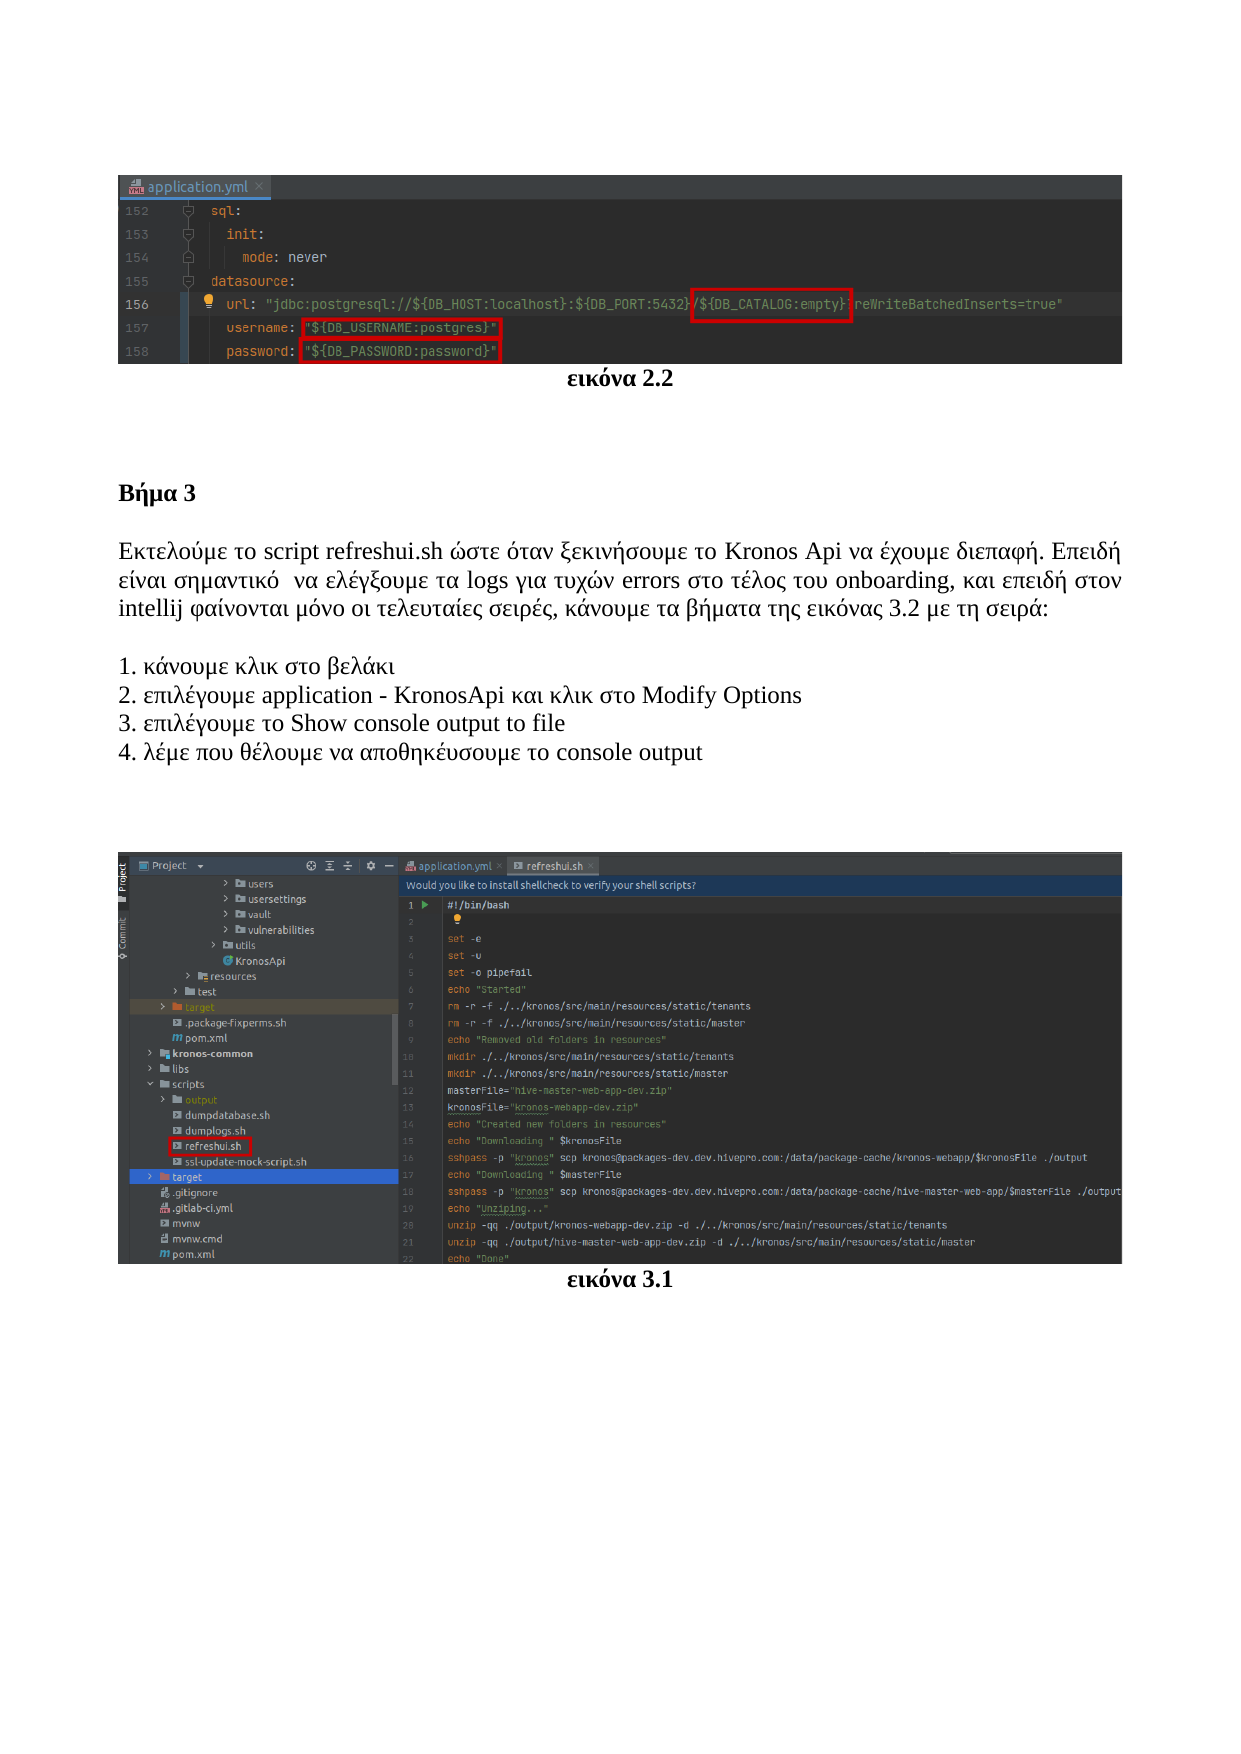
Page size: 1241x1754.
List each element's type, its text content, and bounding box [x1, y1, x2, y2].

text 3. επιλέγουμε το Show console output to file [118, 708, 1122, 737]
text εικόνα 3.1 [118, 1264, 1122, 1292]
text εικόνα 2.2 [118, 364, 1122, 392]
text 1. κάνουμε κλικ στο βελάκι [118, 651, 1122, 680]
text Εκτελούμε το script refreshui.sh ώστε όταν ξεκινήσουμε το Kronos Api να έχουμε διεπαφή. Επειδή είναι σημαντικό να ελέγξουμε τα logs για τυχών errors στο τέλος του onboarding, και επειδή στον intellij φαίνονται μόνο οι τελευταίες σειρές, κάνουμε τα βήματα της εικόνας 3.2 με τη σειρά: [118, 536, 1122, 622]
text 2. επιλέγουμε application - KronosApi και κλικ στο Modify Options [118, 680, 1122, 708]
text Βήμα 3 [118, 478, 1122, 507]
text 4. λέμε που θέλουμε να αποθηκέυσουμε το console output [118, 737, 1122, 766]
